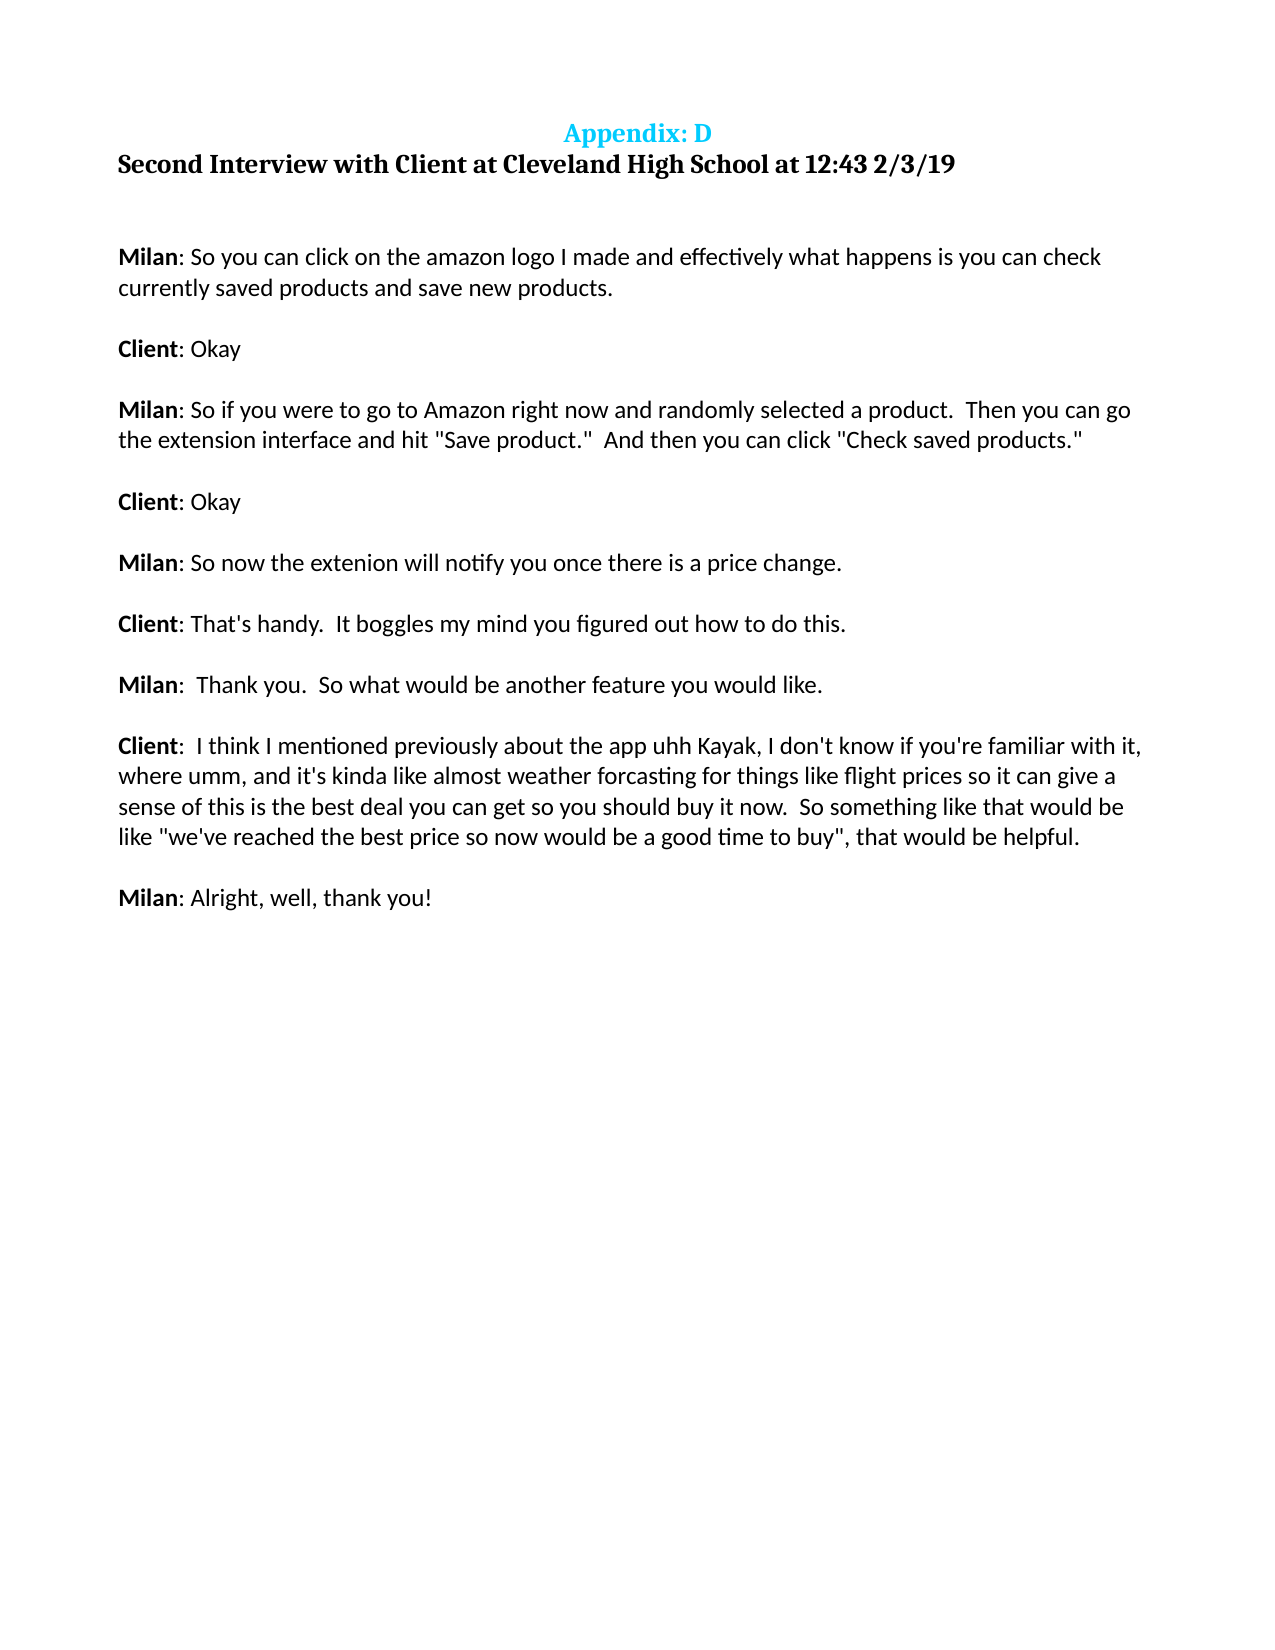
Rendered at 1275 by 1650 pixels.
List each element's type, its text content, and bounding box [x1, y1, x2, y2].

text Second Interview with Client at Cleveland High School at 12:43 2/3/19 [118, 149, 1157, 180]
text Milan: So now the extenion will notify you once there is a price change. [118, 547, 1157, 577]
text Client: Okay [118, 333, 1157, 363]
text Milan: So you can click on the amazon logo I made and effectively what happens is you can check currently saved products and save new products. [118, 241, 1157, 302]
text Milan: Alright, well, thank you! [118, 882, 1157, 913]
text Client: Okay [118, 486, 1157, 516]
text Milan: So if you were to go to Amazon right now and randomly selected a product. Then you can go the extension interface and hit "Save product." And then you can click "Check saved products." [118, 394, 1157, 455]
text Milan: Thank you. So what would be another feature you would like. [118, 669, 1157, 699]
text Client: That's handy. It boggles my mind you figured out how to do this. [118, 608, 1157, 638]
text Appendix: D [118, 118, 1157, 149]
text Client: I think I mentioned previously about the app uhh Kayak, I don't know if you're familiar with it, where umm, and it's kinda like almost weather forcasting for things like flight prices so it can give a sense of this is the best deal you can get so you should buy it now. So something like that would be like "we've reached the best price so now would be a good time to buy", that would be helpful. [118, 730, 1157, 852]
